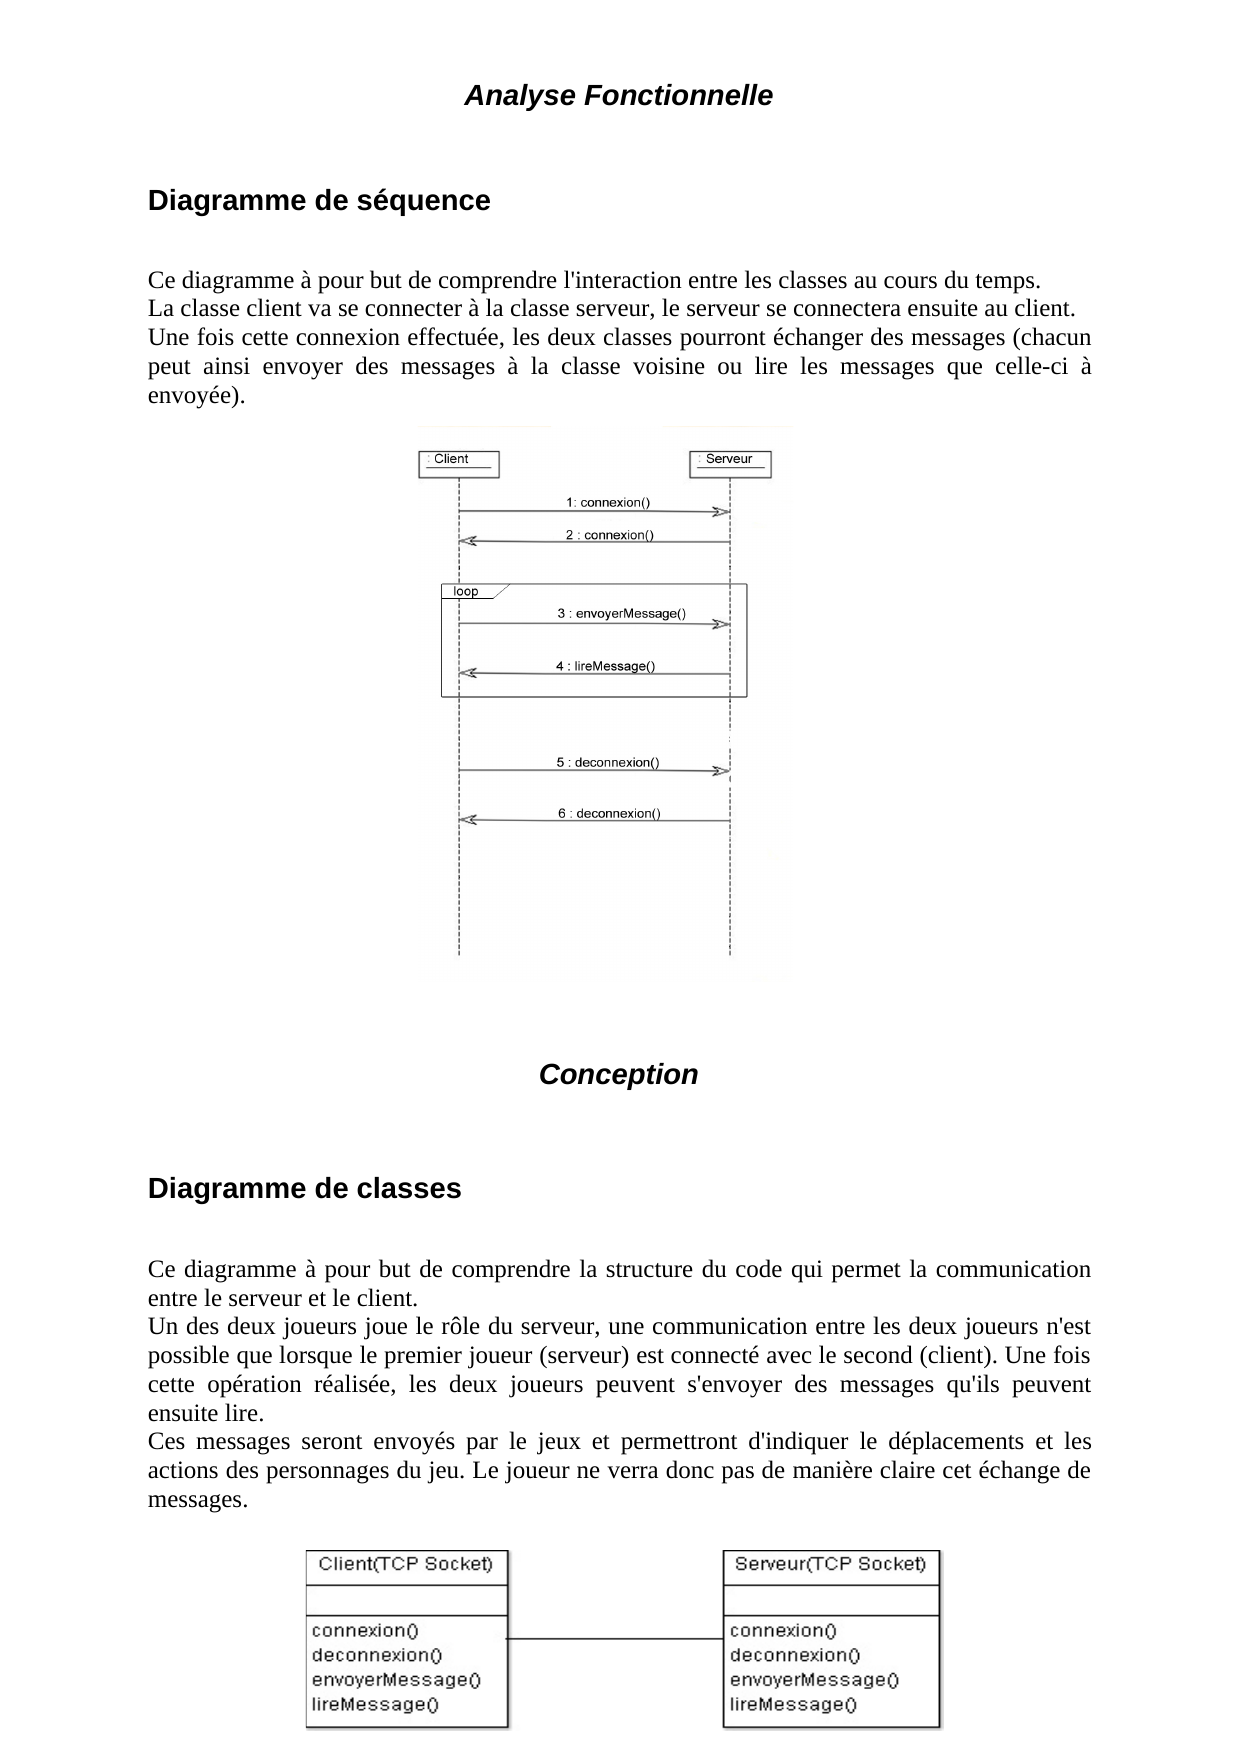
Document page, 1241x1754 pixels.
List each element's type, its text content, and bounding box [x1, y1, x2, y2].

subtitle Diagramme de classes [148, 1171, 1093, 1205]
text Ces messages seront envoyés par le jeux et permettront d'indiquer le déplacements et les actions des personnages du jeu. Le joueur ne verra donc pas de manière claire cet échange de messages. [148, 1426, 1093, 1513]
text Ce diagramme à pour but de comprendre la structure du code qui permet la communication entre le serveur et le client. [148, 1254, 1093, 1311]
text Ce diagramme à pour but de comprendre l'interaction entre les classes au cours du temps. [148, 265, 1093, 293]
subtitle Analyse Fonctionnelle [148, 78, 1093, 111]
picture [305, 1550, 944, 1731]
text Une fois cette connexion effectuée, les deux classes pourront échanger des messages (chacun peut ainsi envoyer des messages à la classe voisine ou lire les messages que celle-ci à envoyée). [148, 322, 1093, 408]
text Un des deux joueurs joue le rôle du serveur, une communication entre les deux joueurs n'est possible que lorsque le premier joueur (serveur) est connecté avec le second (client). Une fois cette opération réalisée, les deux joueurs peuvent s'envoyer des messages qu'ils peuvent ensuite lire. [148, 1311, 1093, 1426]
picture [417, 426, 794, 982]
subtitle Diagramme de séquence [148, 183, 1093, 216]
text La classe client va se connecter à la classe serveur, le serveur se connectera ensuite au client. [148, 293, 1093, 322]
subtitle Conception [148, 1057, 1093, 1091]
